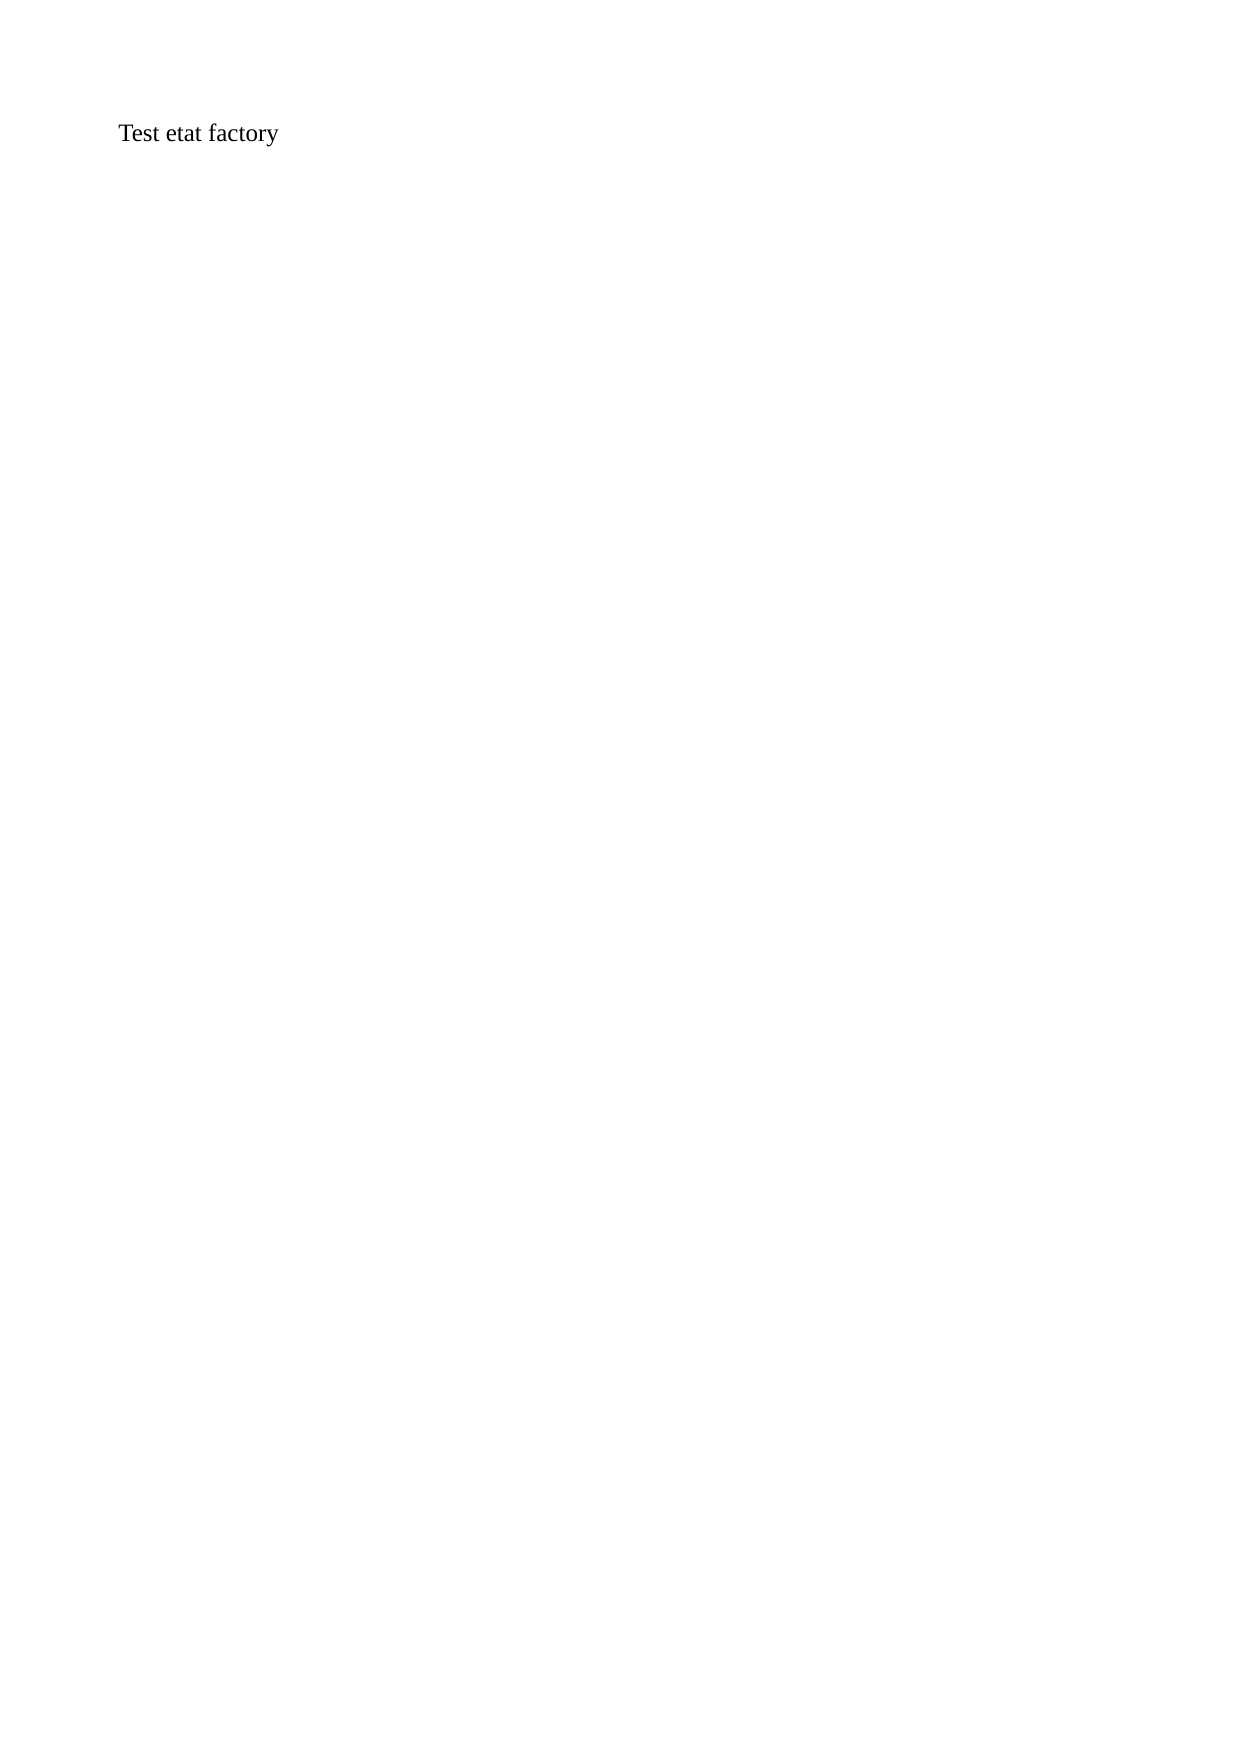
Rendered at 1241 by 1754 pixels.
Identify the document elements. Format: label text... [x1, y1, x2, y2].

text Test etat factory [118, 118, 1122, 147]
